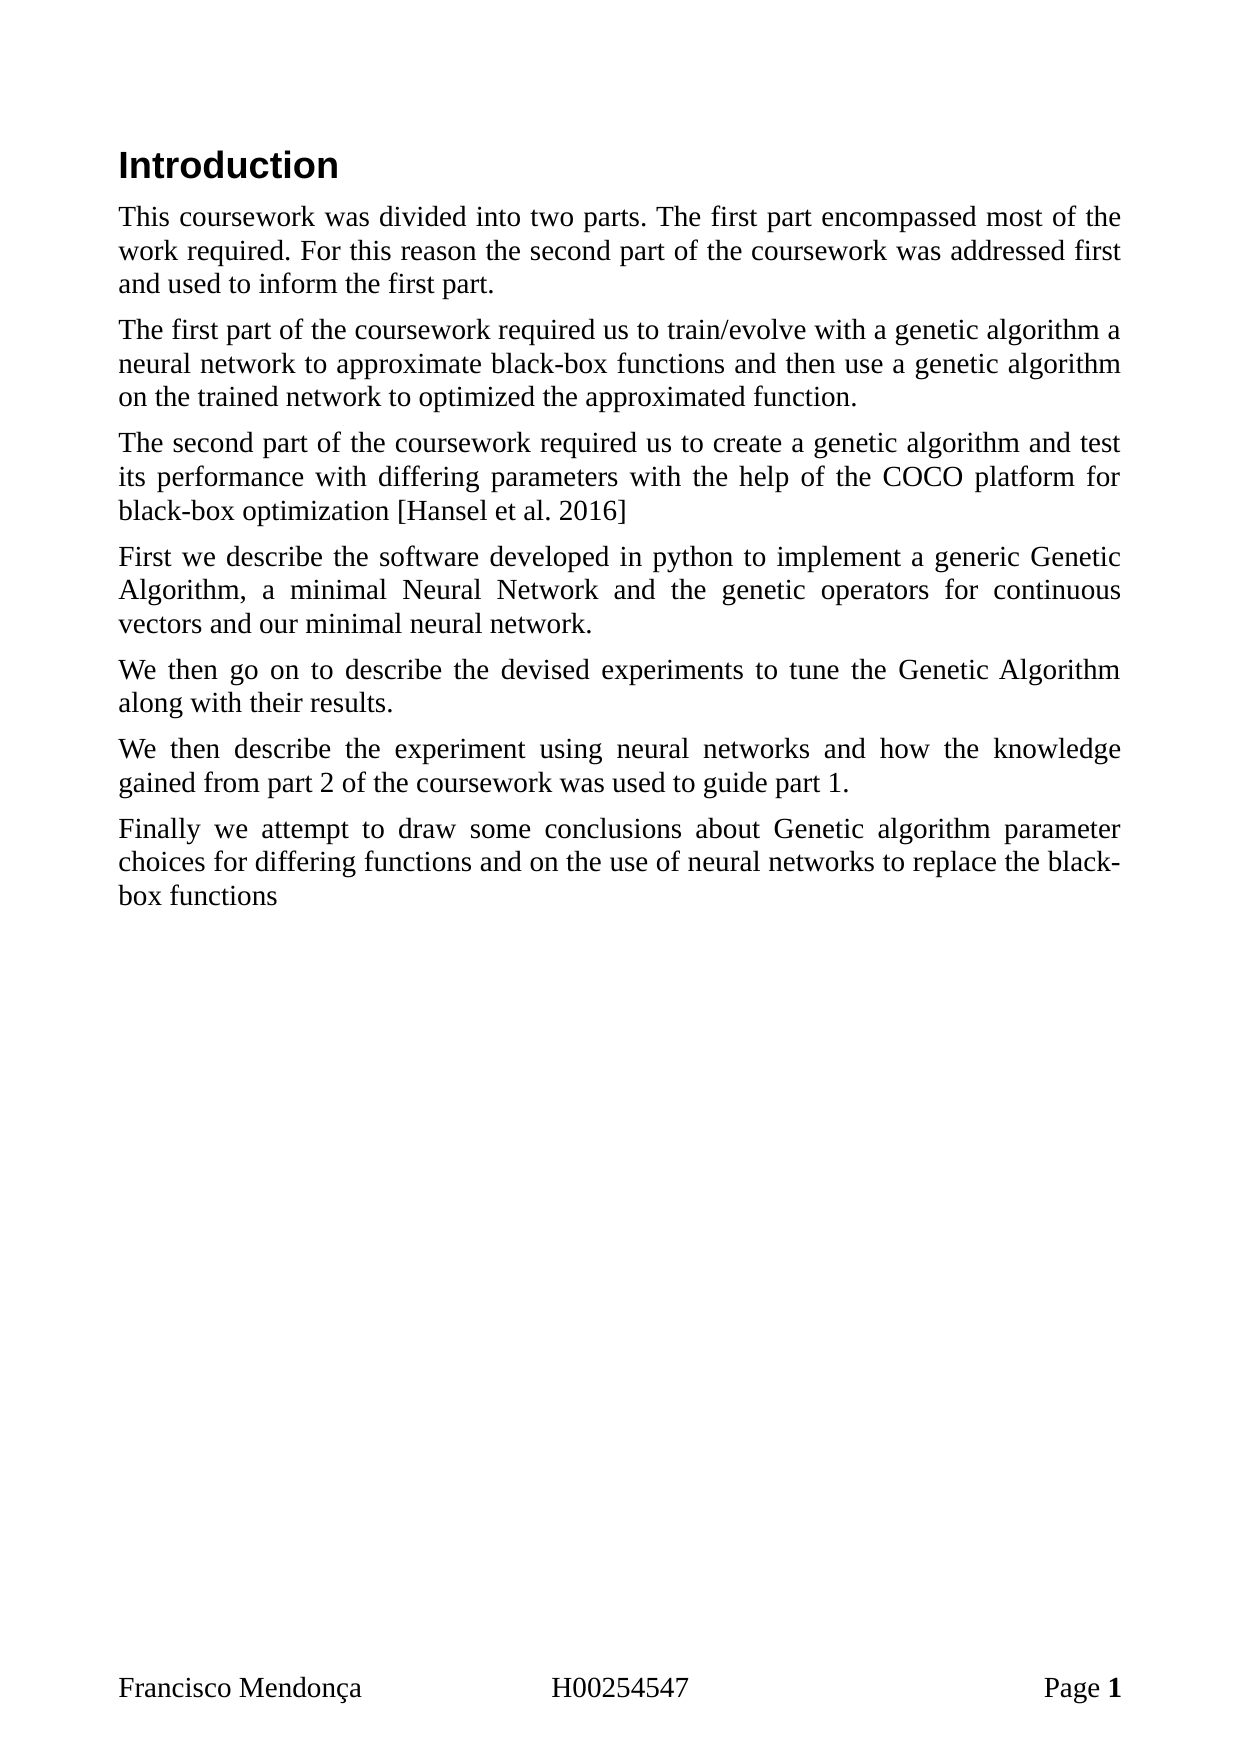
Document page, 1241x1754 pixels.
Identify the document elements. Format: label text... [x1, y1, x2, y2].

text Finally we attempt to draw some conclusions about Genetic algorithm parameter choices for differing functions and on the use of neural networks to replace the black-box functions [118, 811, 1122, 912]
text We then go on to describe the devised experiments to tune the Genetic Algorithm along with their results. [118, 652, 1122, 719]
text First we describe the software developed in python to implement a generic Genetic Algorithm, a minimal Neural Network and the genetic operators for continuous vectors and our minimal neural network. [118, 539, 1122, 639]
text The second part of the coursework required us to create a genetic algorithm and test its performance with differing parameters with the help of the COCO platform for black-box optimization [Hansel et al. 2016] [118, 426, 1122, 526]
text The first part of the coursework required us to train/evolve with a genetic algorithm a neural network to approximate black-box functions and then use a genetic algorithm on the trained network to optimized the approximated function. [118, 312, 1122, 413]
text This coursework was divided into two parts. The first part encompassed most of the work required. For this reason the second part of the coursework was addressed first and used to inform the first part. [118, 199, 1122, 300]
subtitle Introduction [118, 143, 1122, 187]
text We then describe the experiment using neural networks and how the knowledge gained from part 2 of the coursework was used to guide part 1. [118, 731, 1122, 798]
